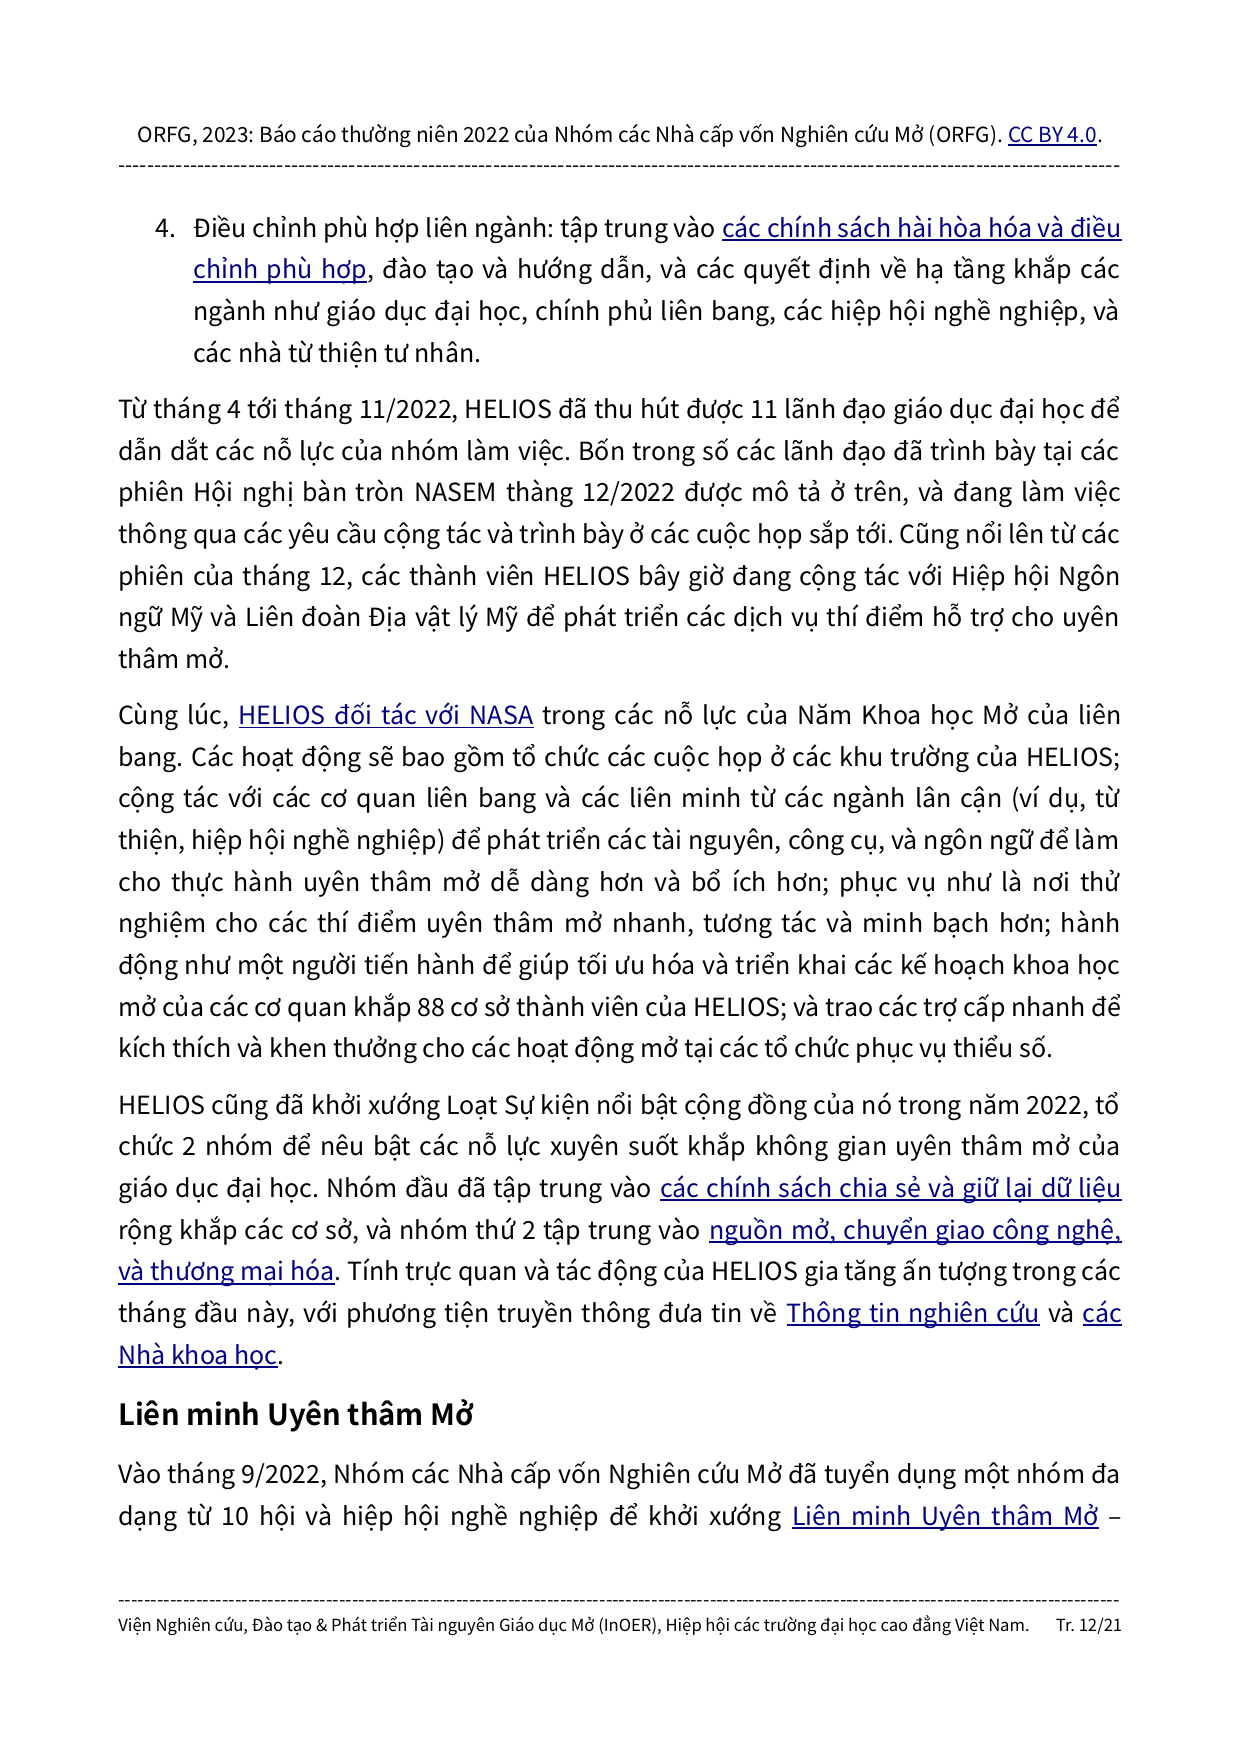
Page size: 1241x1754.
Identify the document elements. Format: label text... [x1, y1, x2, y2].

text HELIOS cũng đã khởi xướng Loạt Sự kiện nổi bật cộng đồng của nó trong năm 2022, tổ chức 2 nhóm để nêu bật các nỗ lực xuyên suốt khắp không gian uyên thâm mở của giáo dục đại học. Nhóm đầu đã tập trung vào các chính sách chia sẻ và giữ lại dữ liệu rộng khắp các cơ sở, và nhóm thứ 2 tập trung vào nguồn mở, chuyển giao công nghệ, và thương mại hóa. Tính trực quan và tác động của HELIOS gia tăng ấn tượng trong các tháng đầu này, với phương tiện truyền thông đưa tin về Thông tin nghiên cứu và các Nhà khoa học. [118, 1085, 1122, 1371]
list Điều chỉnh phù hợp liên ngành: tập trung vào các chính sách hài hòa hóa và điều chỉnh phù hợp, đào tạo và hướng dẫn, và các quyết định về hạ tầng khắp các ngành như giáo dục đại học, chính phủ liên bang, các hiệp hội nghề nghiệp, và các nhà từ thiện tư nhân. [156, 208, 1122, 369]
text Vào tháng 9/2022, Nhóm các Nhà cấp vốn Nghiên cứu Mở đã tuyển dụng một nhóm đa dạng từ 10 hội và hiệp hội nghề nghiệp để khởi xướng Liên minh Uyên thâm Mở – [118, 1454, 1122, 1532]
text Cùng lúc, HELIOS đối tác với NASA trong các nỗ lực của Năm Khoa học Mở của liên bang. Các hoạt động sẽ bao gồm tổ chức các cuộc họp ở các khu trường của HELIOS; cộng tác với các cơ quan liên bang và các liên minh từ các ngành lân cận (ví dụ, từ thiện, hiệp hội nghề nghiệp) để phát triển các tài nguyên, công cụ, và ngôn ngữ để làm cho thực hành uyên thâm mở dễ dàng hơn và bổ ích hơn; phục vụ như là nơi thử nghiệm cho các thí điểm uyên thâm mở nhanh, tương tác và minh bạch hơn; hành động như một người tiến hành để giúp tối ưu hóa và triển khai các kế hoạch khoa học mở của các cơ quan khắp 88 cơ sở thành viên của HELIOS; và trao các trợ cấp nhanh để kích thích và khen thưởng cho các hoạt động mở tại các tổ chức phục vụ thiểu số. [118, 696, 1122, 1065]
text Từ tháng 4 tới tháng 11/2022, HELIOS đã thu hút được 11 lãnh đạo giáo dục đại học để dẫn dắt các nỗ lực của nhóm làm việc. Bốn trong số các lãnh đạo đã trình bày tại các phiên Hội nghị bàn tròn NASEM thàng 12/2022 được mô tả ở trên, và đang làm việc thông qua các yêu cầu cộng tác và trình bày ở các cuộc họp sắp tới. Cũng nổi lên từ các phiên của tháng 12, các thành viên HELIOS bây giờ đang cộng tác với Hiệp hội Ngôn ngữ Mỹ và Liên đoàn Địa vật lý Mỹ để phát triển các dịch vụ thí điểm hỗ trợ cho uyên thâm mở. [118, 389, 1122, 676]
text Liên minh Uyên thâm Mở [118, 1391, 1122, 1434]
